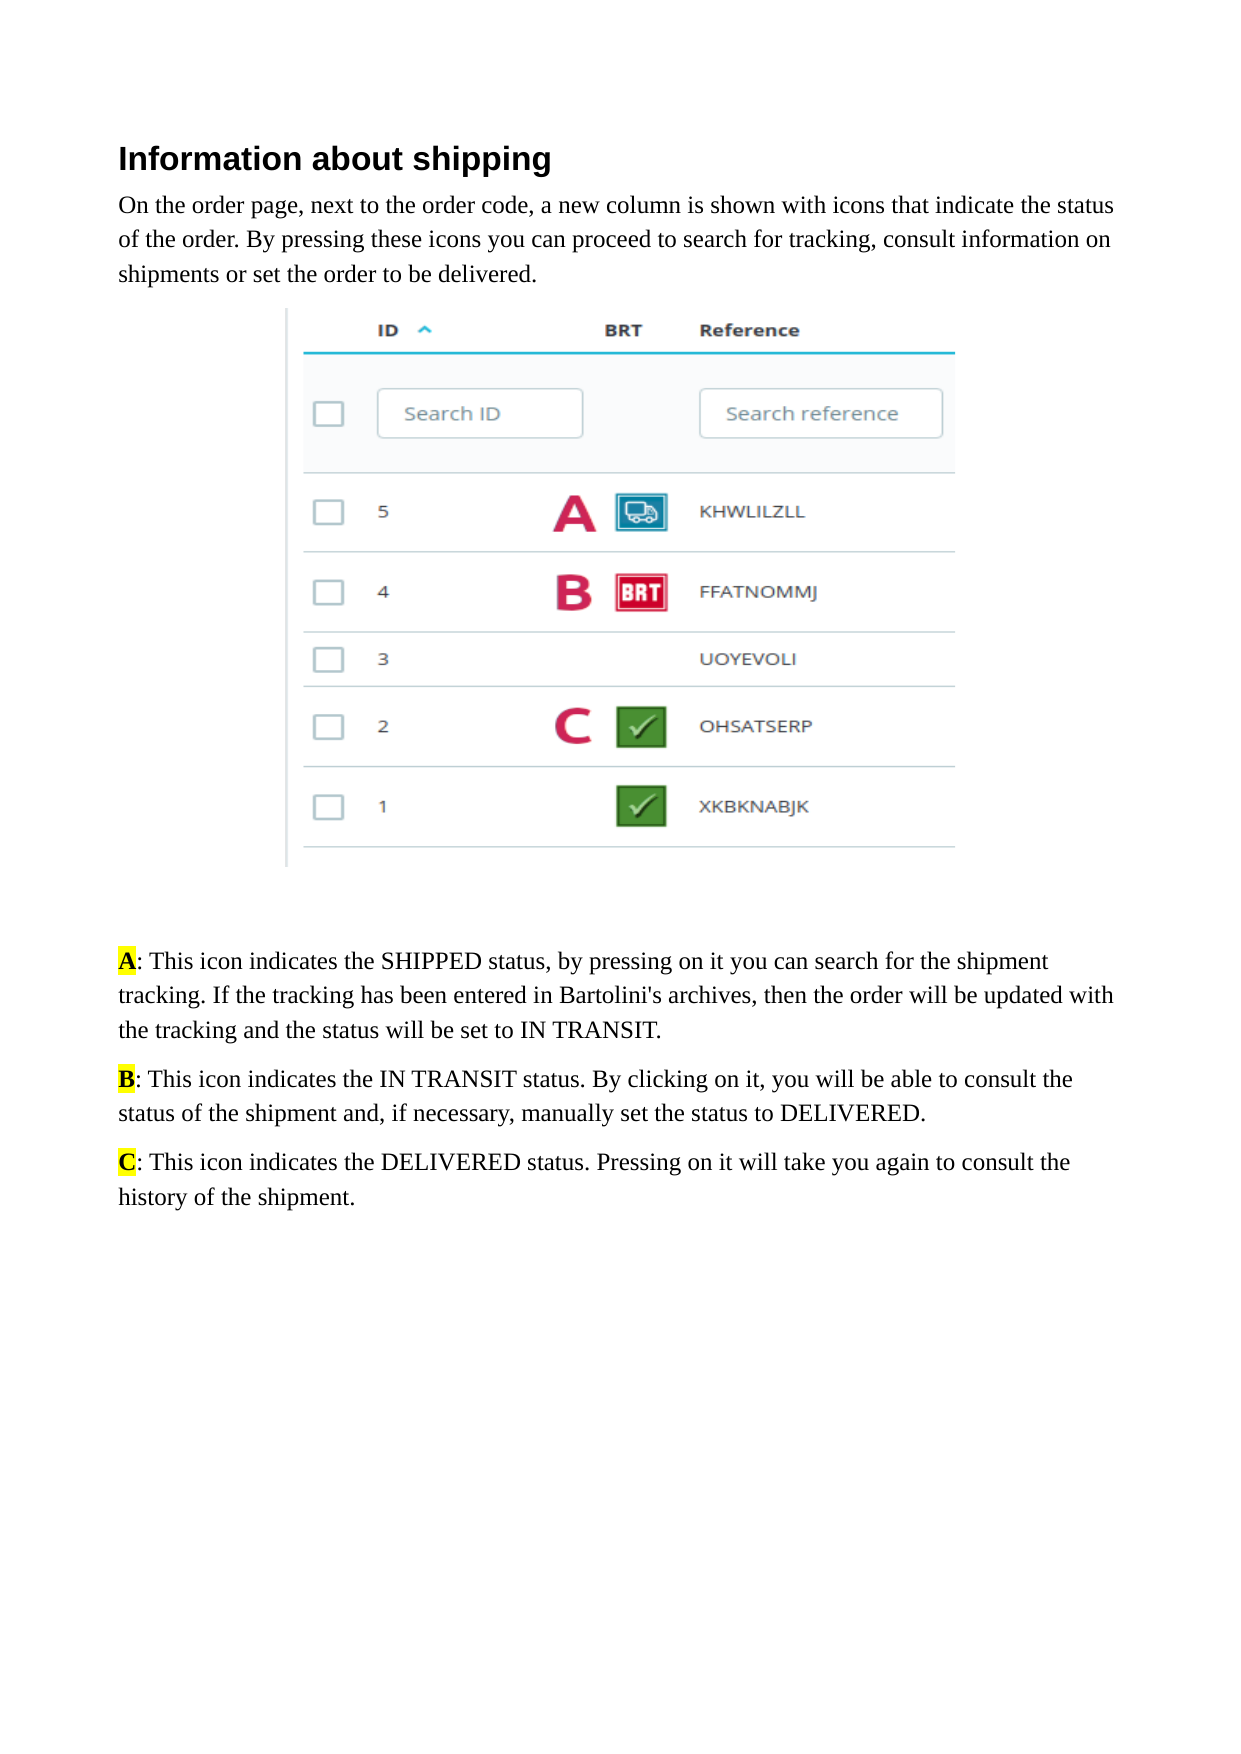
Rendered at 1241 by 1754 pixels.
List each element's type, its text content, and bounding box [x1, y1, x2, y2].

text B: This icon indicates the IN TRANSIT status. By clicking on it, you will be able to consult the status of the shipment and, if necessary, manually set the status to DELIVERED. [118, 1064, 1122, 1127]
text A: This icon indicates the SHIPPED status, by pressing on it you can search for the shipment tracking. If the tracking has been entered in Bartolini's archives, then the order will be updated with the tracking and the status will be set to IN TRANSIT. [118, 946, 1122, 1044]
text On the order page, next to the order code, a new column is shown with icons that indicate the status of the order. By pressing these icons you can proceed to search for tracking, consult information on shipments or set the order to be delivered. [118, 190, 1122, 288]
picture [285, 308, 956, 867]
subtitle Information about shipping [118, 139, 1122, 178]
text C: This icon indicates the DELIVERED status. Pressing on it will take you again to consult the history of the shipment. [118, 1147, 1122, 1211]
